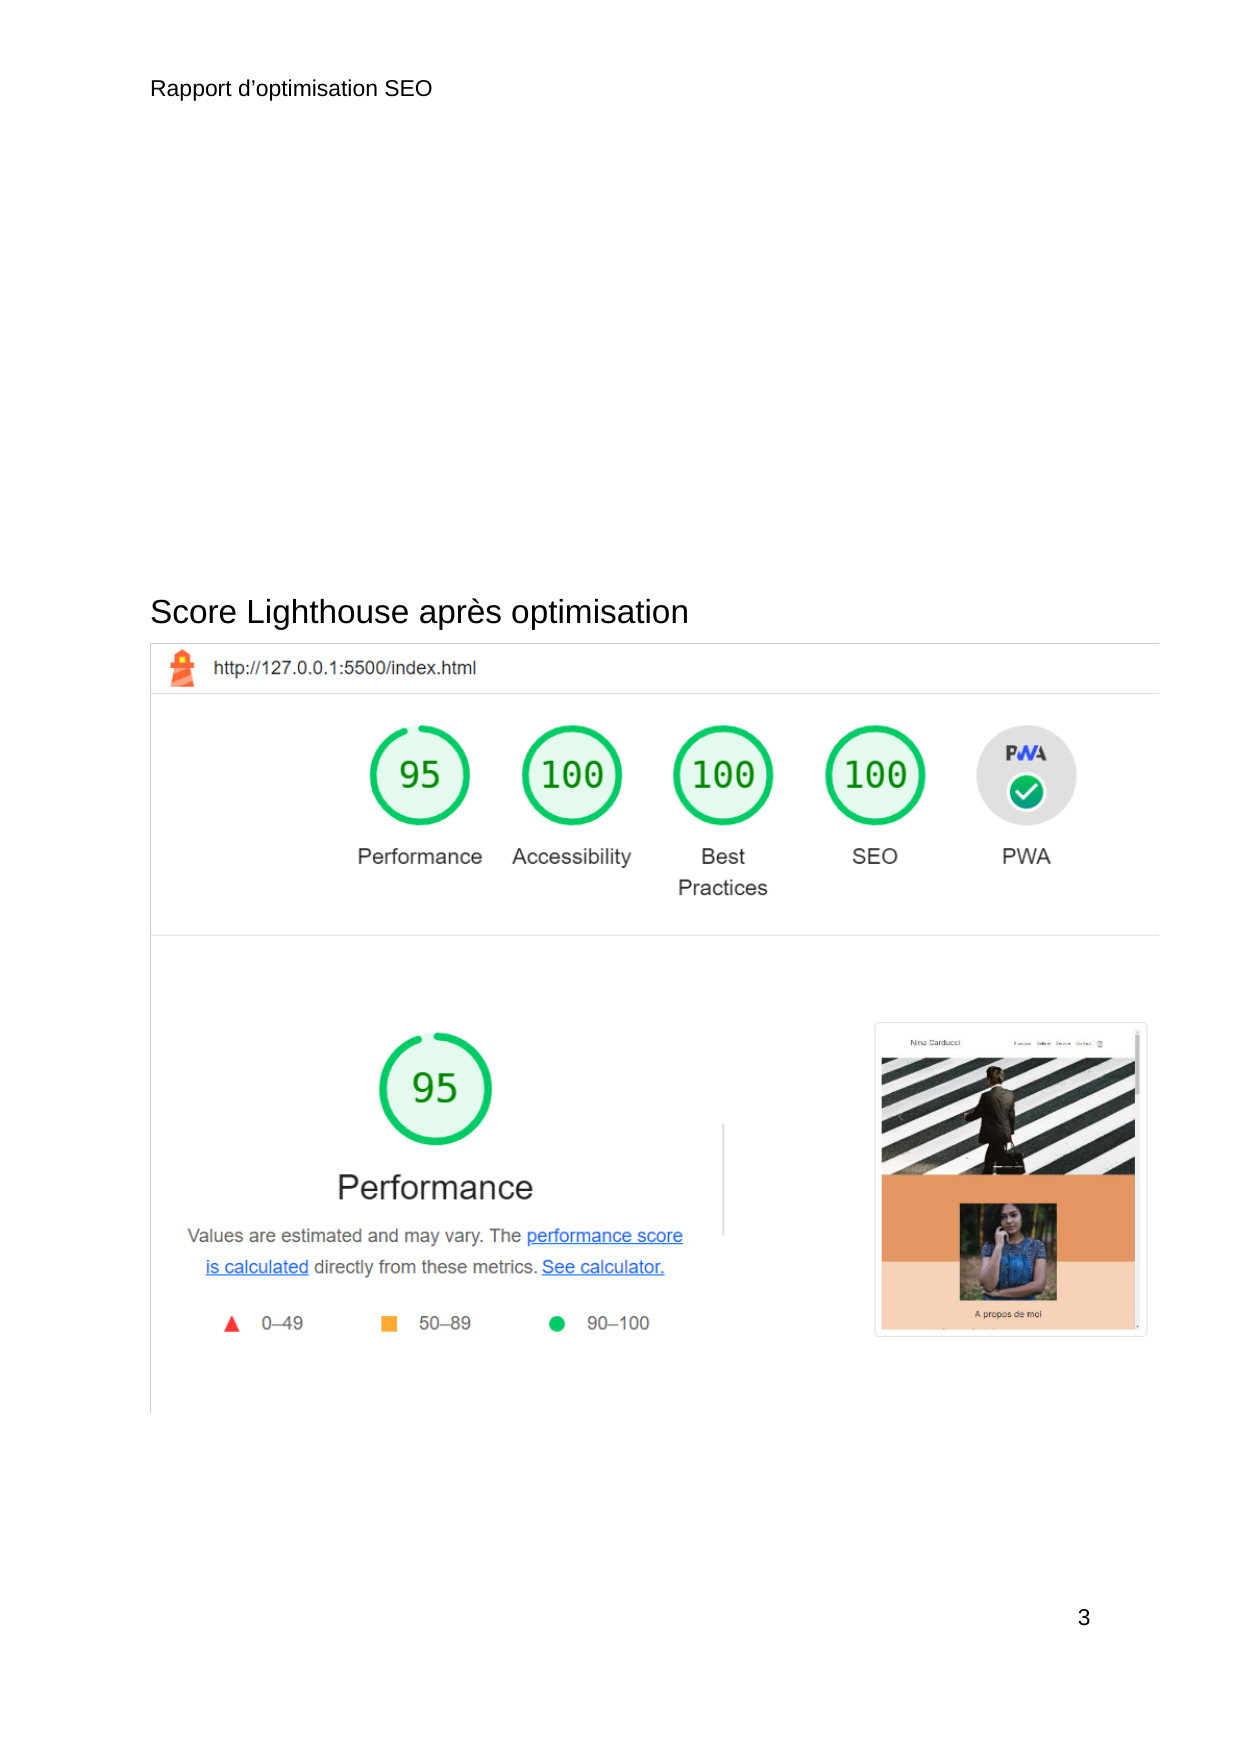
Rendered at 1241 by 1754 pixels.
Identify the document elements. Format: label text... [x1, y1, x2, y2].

subtitle Score Lighthouse après optimisation [150, 592, 1090, 631]
